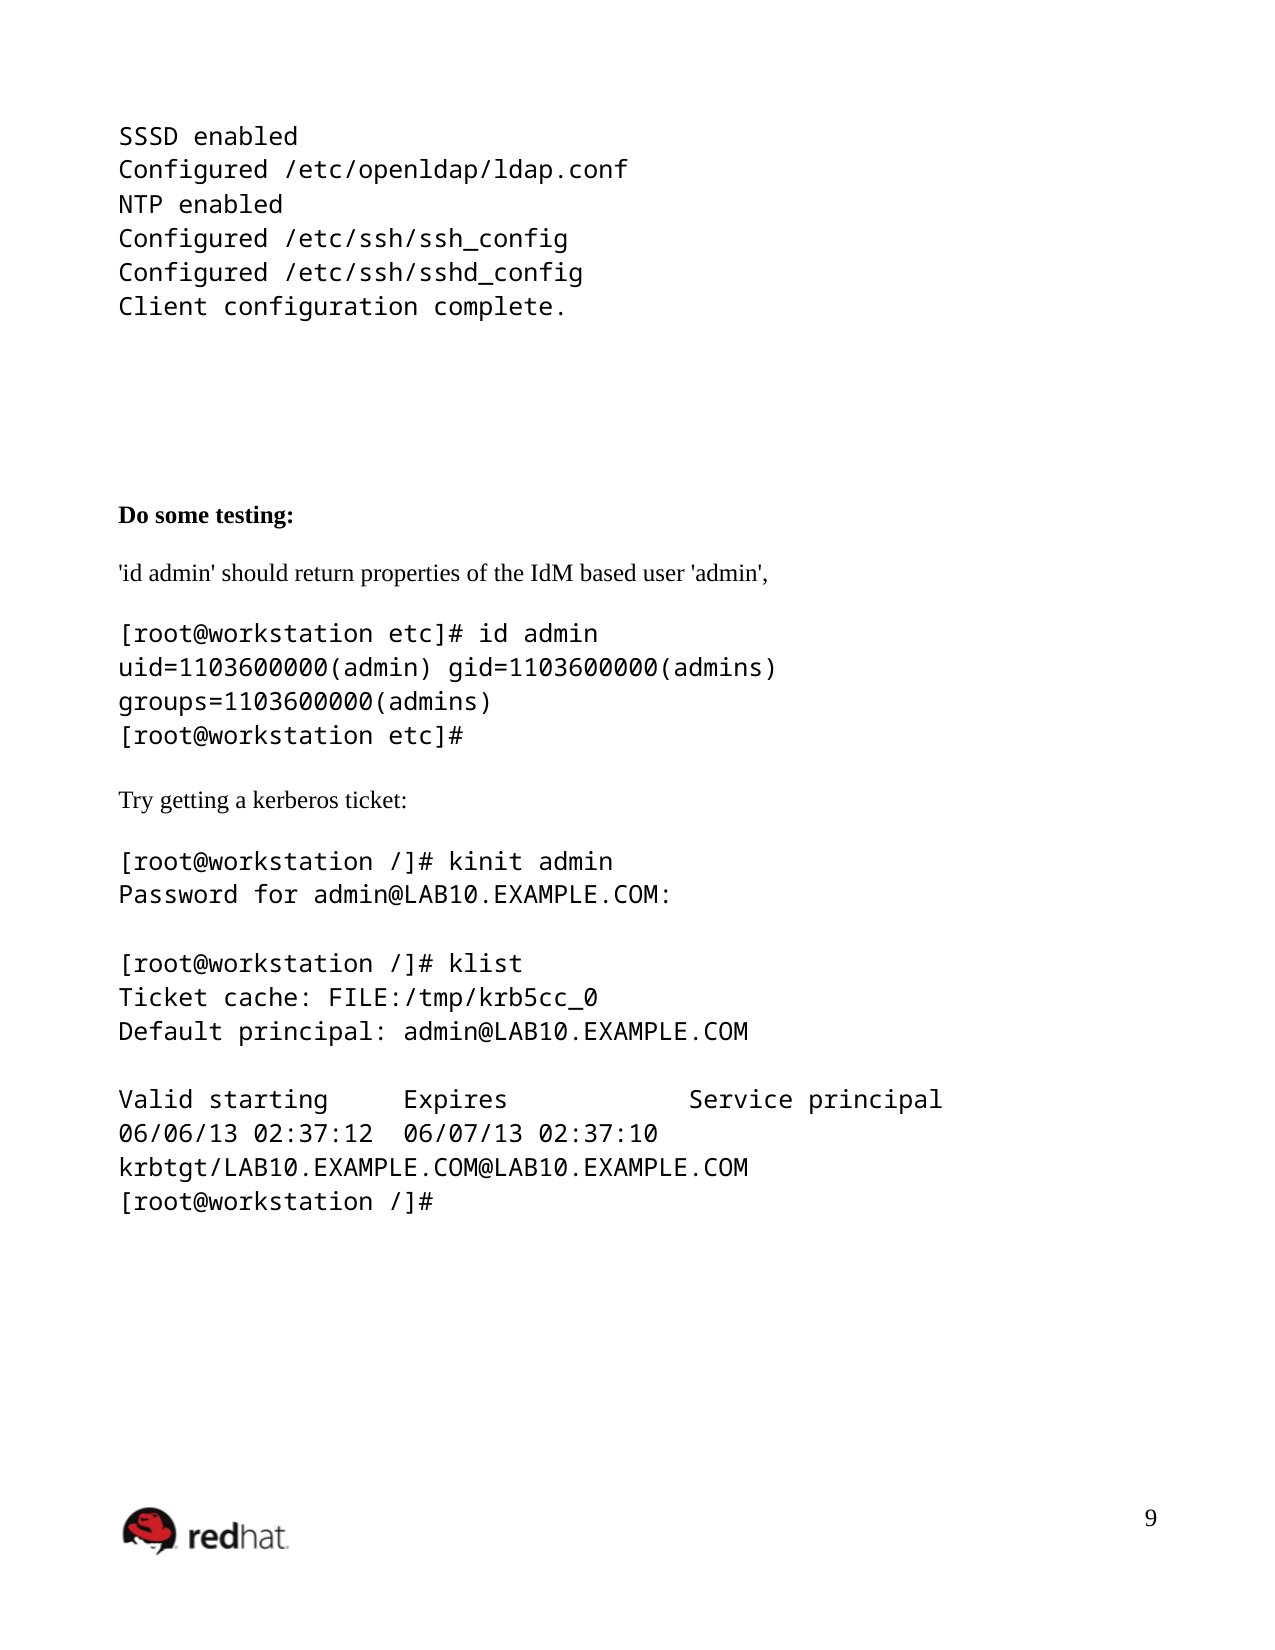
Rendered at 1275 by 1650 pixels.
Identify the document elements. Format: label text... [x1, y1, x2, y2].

text 'id admin' should return properties of the IdM based user 'admin', [118, 558, 1157, 587]
subtitle SSSD enabled [118, 118, 1157, 152]
text [root@workstation etc]# [118, 717, 1157, 752]
subtitle Configured /etc/openldap/ldap.conf [118, 152, 1157, 186]
text [root@workstation /]# klist [118, 945, 1157, 979]
text Password for admin@LAB10.EXAMPLE.COM: [118, 877, 1157, 911]
text Do some testing: [118, 500, 1157, 529]
subtitle NTP enabled [118, 186, 1157, 220]
text [root@workstation /]# kinit admin [118, 843, 1157, 877]
text Valid starting Expires Service principal [118, 1082, 1157, 1116]
subtitle Configured /etc/ssh/ssh_config [118, 220, 1157, 254]
text 06/06/13 02:37:12 06/07/13 02:37:10 krbtgt/LAB10.EXAMPLE.COM@LAB10.EXAMPLE.COM [118, 1116, 1157, 1184]
text Default principal: admin@LAB10.EXAMPLE.COM [118, 1013, 1157, 1047]
subtitle Configured /etc/ssh/sshd_config [118, 254, 1157, 288]
picture [118, 1503, 297, 1560]
subtitle Client configuration complete. [118, 288, 1157, 322]
text Try getting a kerberos ticket: [118, 786, 1157, 814]
text [root@workstation etc]# id admin [118, 615, 1157, 649]
text uid=1103600000(admin) gid=1103600000(admins) groups=1103600000(admins) [118, 649, 1157, 717]
text Ticket cache: FILE:/tmp/krb5cc_0 [118, 979, 1157, 1013]
text [root@workstation /]# [118, 1184, 1157, 1218]
